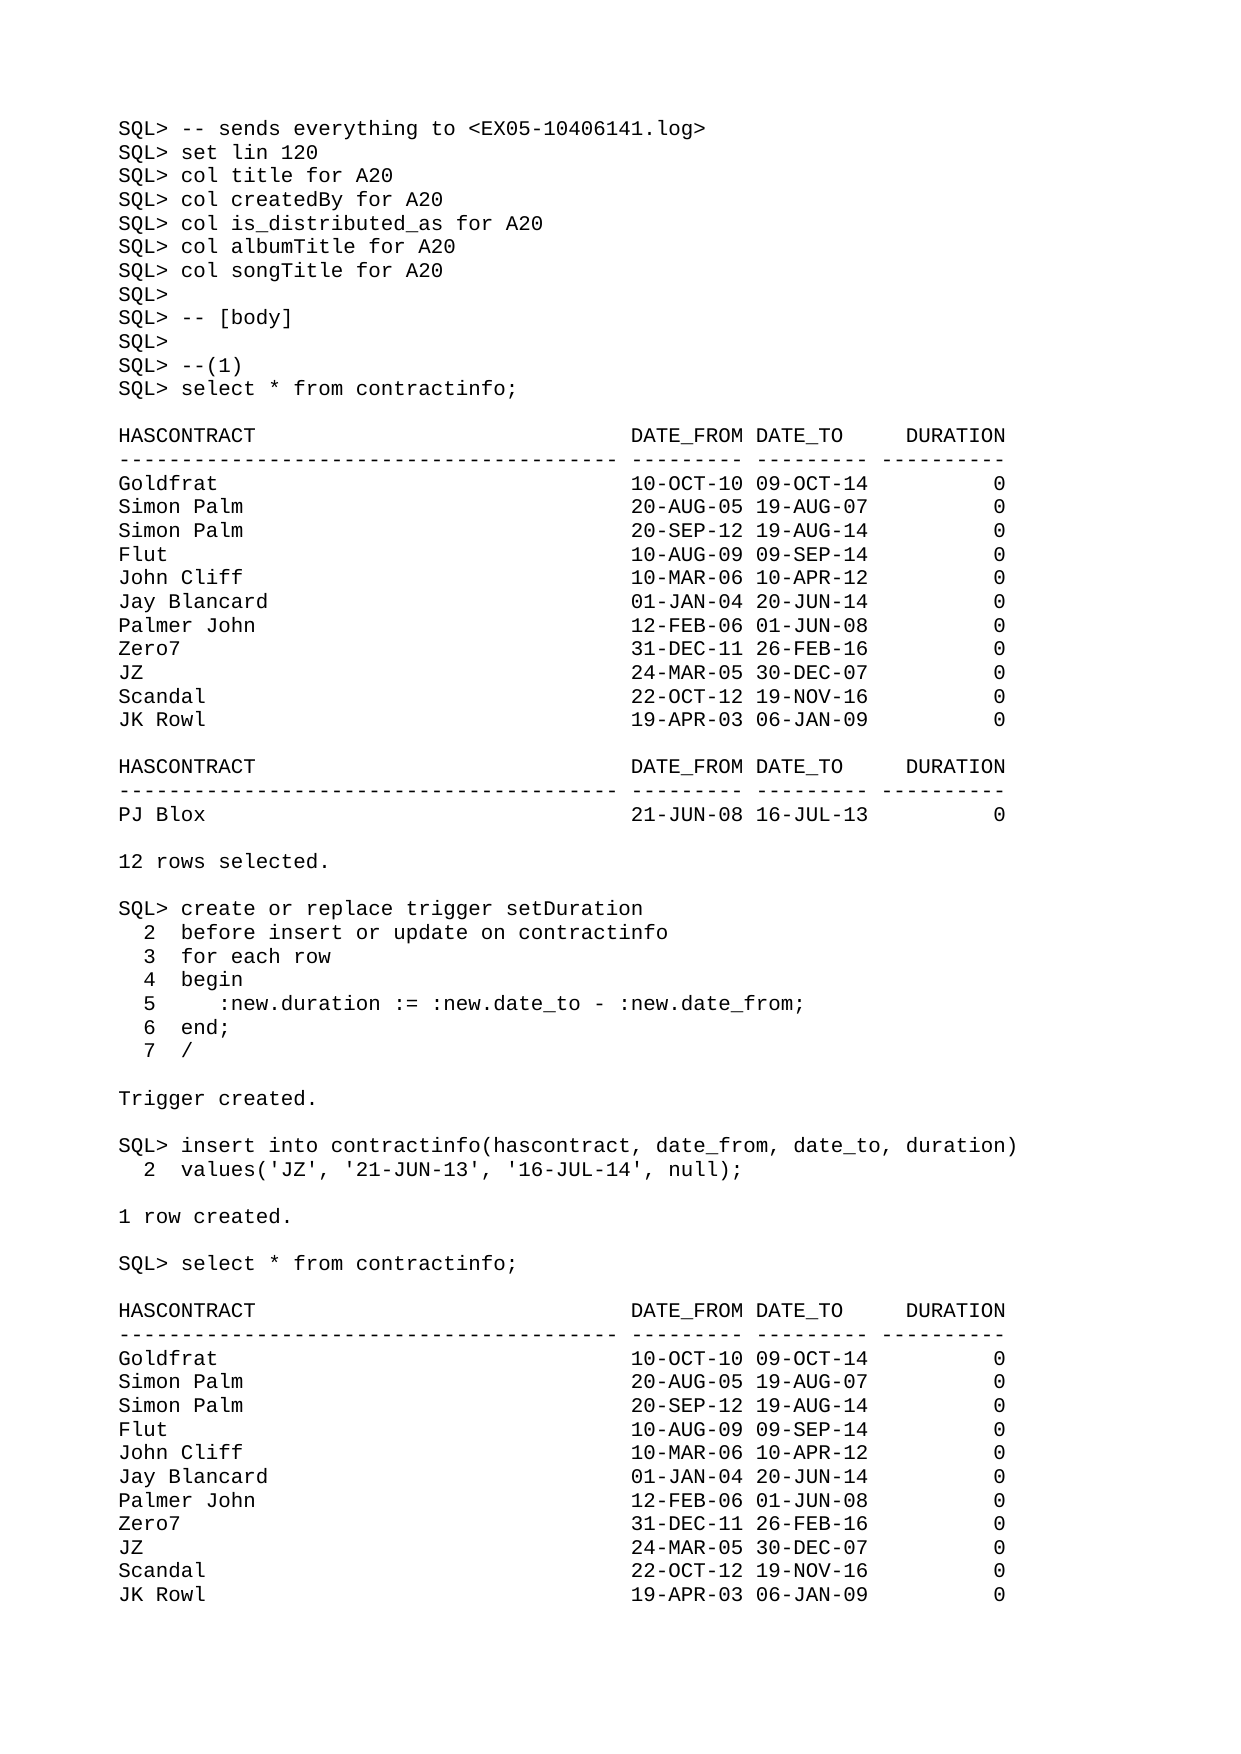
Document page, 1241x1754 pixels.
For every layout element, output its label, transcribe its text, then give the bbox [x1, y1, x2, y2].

text Simon Palm 20-SEP-12 19-AUG-14 0 [118, 1395, 1122, 1419]
text SQL> insert into contractinfo(hascontract, date_from, date_to, duration) [118, 1135, 1122, 1158]
text HASCONTRACT DATE_FROM DATE_TO DURATION [118, 426, 1122, 449]
text 5 :new.duration := :new.date_to - :new.date_from; [118, 993, 1122, 1017]
text Trigger created. [118, 1088, 1122, 1111]
text 2 values('JZ', '21-JUN-13', '16-JUL-14', null); [118, 1158, 1122, 1182]
text 6 end; [118, 1017, 1122, 1040]
text Jay Blancard 01-JAN-04 20-JUN-14 0 [118, 591, 1122, 615]
text JK Rowl 19-APR-03 06-JAN-09 0 [118, 709, 1122, 733]
text Zero7 31-DEC-11 26-FEB-16 0 [118, 638, 1122, 662]
text Flut 10-AUG-09 09-SEP-14 0 [118, 1419, 1122, 1442]
text 2 before insert or update on contractinfo [118, 922, 1122, 946]
text ---------------------------------------- --------- --------- ---------- [118, 780, 1122, 804]
text SQL> set lin 120 [118, 142, 1122, 165]
text SQL> [118, 284, 1122, 307]
text 1 row created. [118, 1206, 1122, 1229]
text Palmer John 12-FEB-06 01-JUN-08 0 [118, 615, 1122, 638]
text JZ 24-MAR-05 30-DEC-07 0 [118, 1537, 1122, 1561]
text SQL> [118, 331, 1122, 354]
text John Cliff 10-MAR-06 10-APR-12 0 [118, 567, 1122, 591]
text Palmer John 12-FEB-06 01-JUN-08 0 [118, 1489, 1122, 1513]
text 7 / [118, 1040, 1122, 1064]
text Goldfrat 10-OCT-10 09-OCT-14 0 [118, 473, 1122, 496]
text Simon Palm 20-AUG-05 19-AUG-07 0 [118, 496, 1122, 520]
text ---------------------------------------- --------- --------- ---------- [118, 1324, 1122, 1348]
text SQL> -- sends everything to <EX05-10406141.log> [118, 118, 1122, 142]
text SQL> col is_distributed_as for A20 [118, 213, 1122, 236]
text SQL> --(1) [118, 354, 1122, 378]
text Zero7 31-DEC-11 26-FEB-16 0 [118, 1513, 1122, 1537]
text 12 rows selected. [118, 851, 1122, 875]
text SQL> col createdBy for A20 [118, 189, 1122, 213]
text SQL> select * from contractinfo; [118, 378, 1122, 402]
text Simon Palm 20-AUG-05 19-AUG-07 0 [118, 1371, 1122, 1395]
text Scandal 22-OCT-12 19-NOV-16 0 [118, 686, 1122, 709]
text 4 begin [118, 969, 1122, 993]
text Simon Palm 20-SEP-12 19-AUG-14 0 [118, 520, 1122, 544]
text HASCONTRACT DATE_FROM DATE_TO DURATION [118, 1300, 1122, 1324]
text SQL> create or replace trigger setDuration [118, 898, 1122, 922]
text Flut 10-AUG-09 09-SEP-14 0 [118, 544, 1122, 567]
text ---------------------------------------- --------- --------- ---------- [118, 449, 1122, 473]
text Goldfrat 10-OCT-10 09-OCT-14 0 [118, 1348, 1122, 1371]
text John Cliff 10-MAR-06 10-APR-12 0 [118, 1442, 1122, 1466]
text SQL> select * from contractinfo; [118, 1253, 1122, 1277]
text Scandal 22-OCT-12 19-NOV-16 0 [118, 1561, 1122, 1584]
text PJ Blox 21-JUN-08 16-JUL-13 0 [118, 804, 1122, 827]
text HASCONTRACT DATE_FROM DATE_TO DURATION [118, 757, 1122, 780]
text JZ 24-MAR-05 30-DEC-07 0 [118, 662, 1122, 686]
text JK Rowl 19-APR-03 06-JAN-09 0 [118, 1584, 1122, 1608]
text Jay Blancard 01-JAN-04 20-JUN-14 0 [118, 1466, 1122, 1489]
text 3 for each row [118, 946, 1122, 969]
text SQL> col title for A20 [118, 165, 1122, 189]
text SQL> col songTitle for A20 [118, 260, 1122, 284]
text SQL> -- [body] [118, 307, 1122, 331]
text SQL> col albumTitle for A20 [118, 236, 1122, 260]
